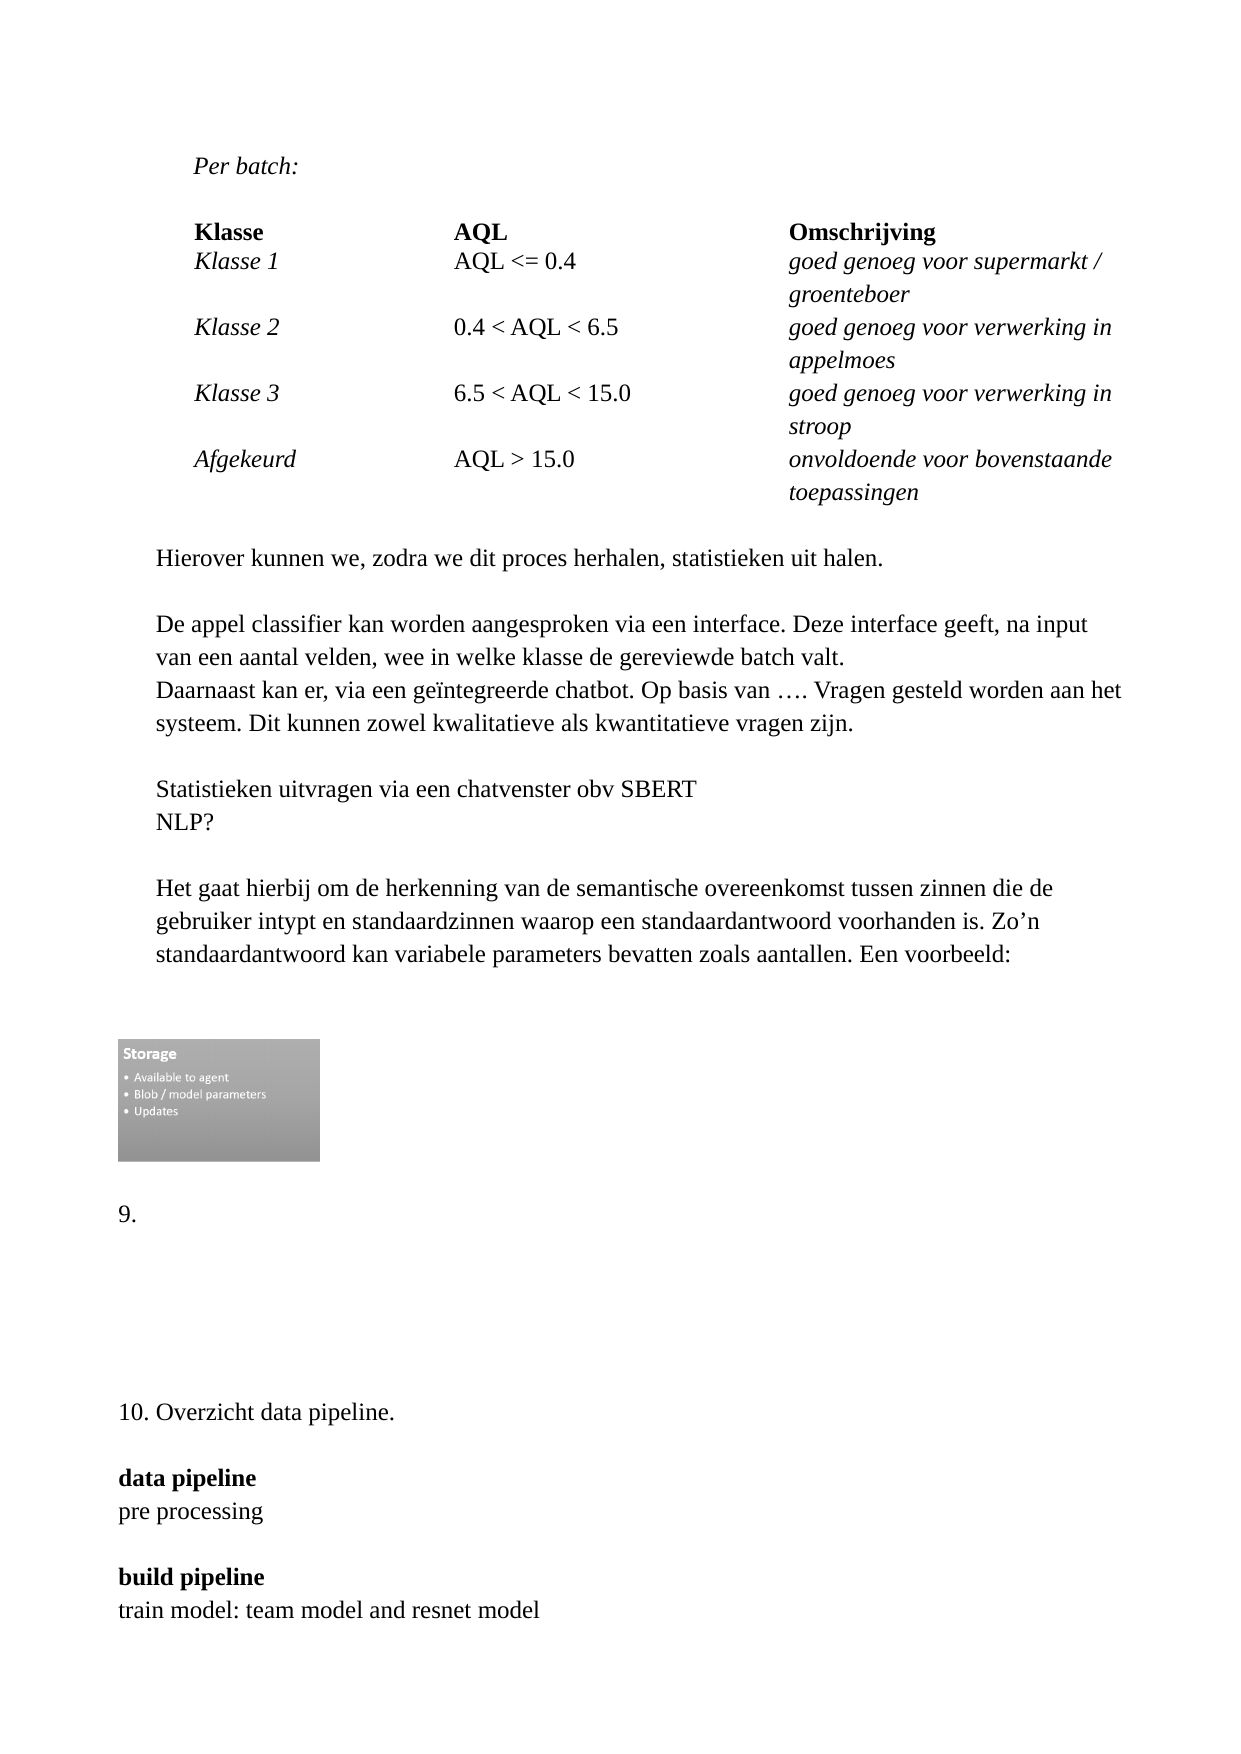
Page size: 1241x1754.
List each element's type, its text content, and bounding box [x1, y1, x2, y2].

text Hierover kunnen we, zodra we dit proces herhalen, statistieken uit halen. [156, 543, 1122, 572]
text pre processing [118, 1496, 1122, 1525]
table_header Omschrijving [788, 217, 1122, 246]
text train model: team model and resnet model [118, 1595, 1122, 1624]
table_cell goed genoeg voor supermarkt / groenteboer [788, 246, 1122, 312]
text De appel classifier kan worden aangesproken via een interface. Deze interface geeft, na input van een aantal velden, wee in welke klasse de gereviewde batch valt. [156, 609, 1122, 671]
table_cell AQL <= 0.4 [453, 246, 787, 312]
table_cell 0.4 < AQL < 6.5 [453, 312, 787, 378]
table_header AQL [453, 217, 787, 246]
list Overzicht data pipeline. [118, 1397, 1122, 1426]
text data pipeline [118, 1463, 1122, 1492]
text Statistieken uitvragen via een chatvenster obv SBERT NLP? Het gaat hierbij om de herkenning van de semantische overeenkomst tussen zinnen die de gebruiker intypt en standaardzinnen waarop een standaardantwoord voorhanden is. Zo’n standaardantwoord kan variabele parameters bevatten zoals aantallen. Een voorbeeld: [156, 774, 1122, 968]
table_cell Klasse 2 [118, 312, 453, 378]
text build pipeline [118, 1562, 1122, 1591]
table_cell Klasse 1 [118, 246, 453, 312]
text Per batch: [193, 118, 1122, 213]
table_cell onvoldoende voor bovenstaande toepassingen [788, 444, 1122, 510]
table_header Klasse [118, 217, 453, 246]
table_cell goed genoeg voor verwerking in stroop [788, 378, 1122, 444]
table_cell Afgekeurd [118, 444, 453, 510]
table_cell goed genoeg voor verwerking in appelmoes [788, 312, 1122, 378]
table_cell AQL > 15.0 [453, 444, 787, 510]
text Daarnaast kan er, via een geïntegreerde chatbot. Op basis van …. Vragen gesteld worden aan het systeem. Dit kunnen zowel kwalitatieve als kwantitatieve vragen zijn. [156, 675, 1122, 737]
table_cell 6.5 < AQL < 15.0 [453, 378, 787, 444]
table_cell Klasse 3 [118, 378, 453, 444]
